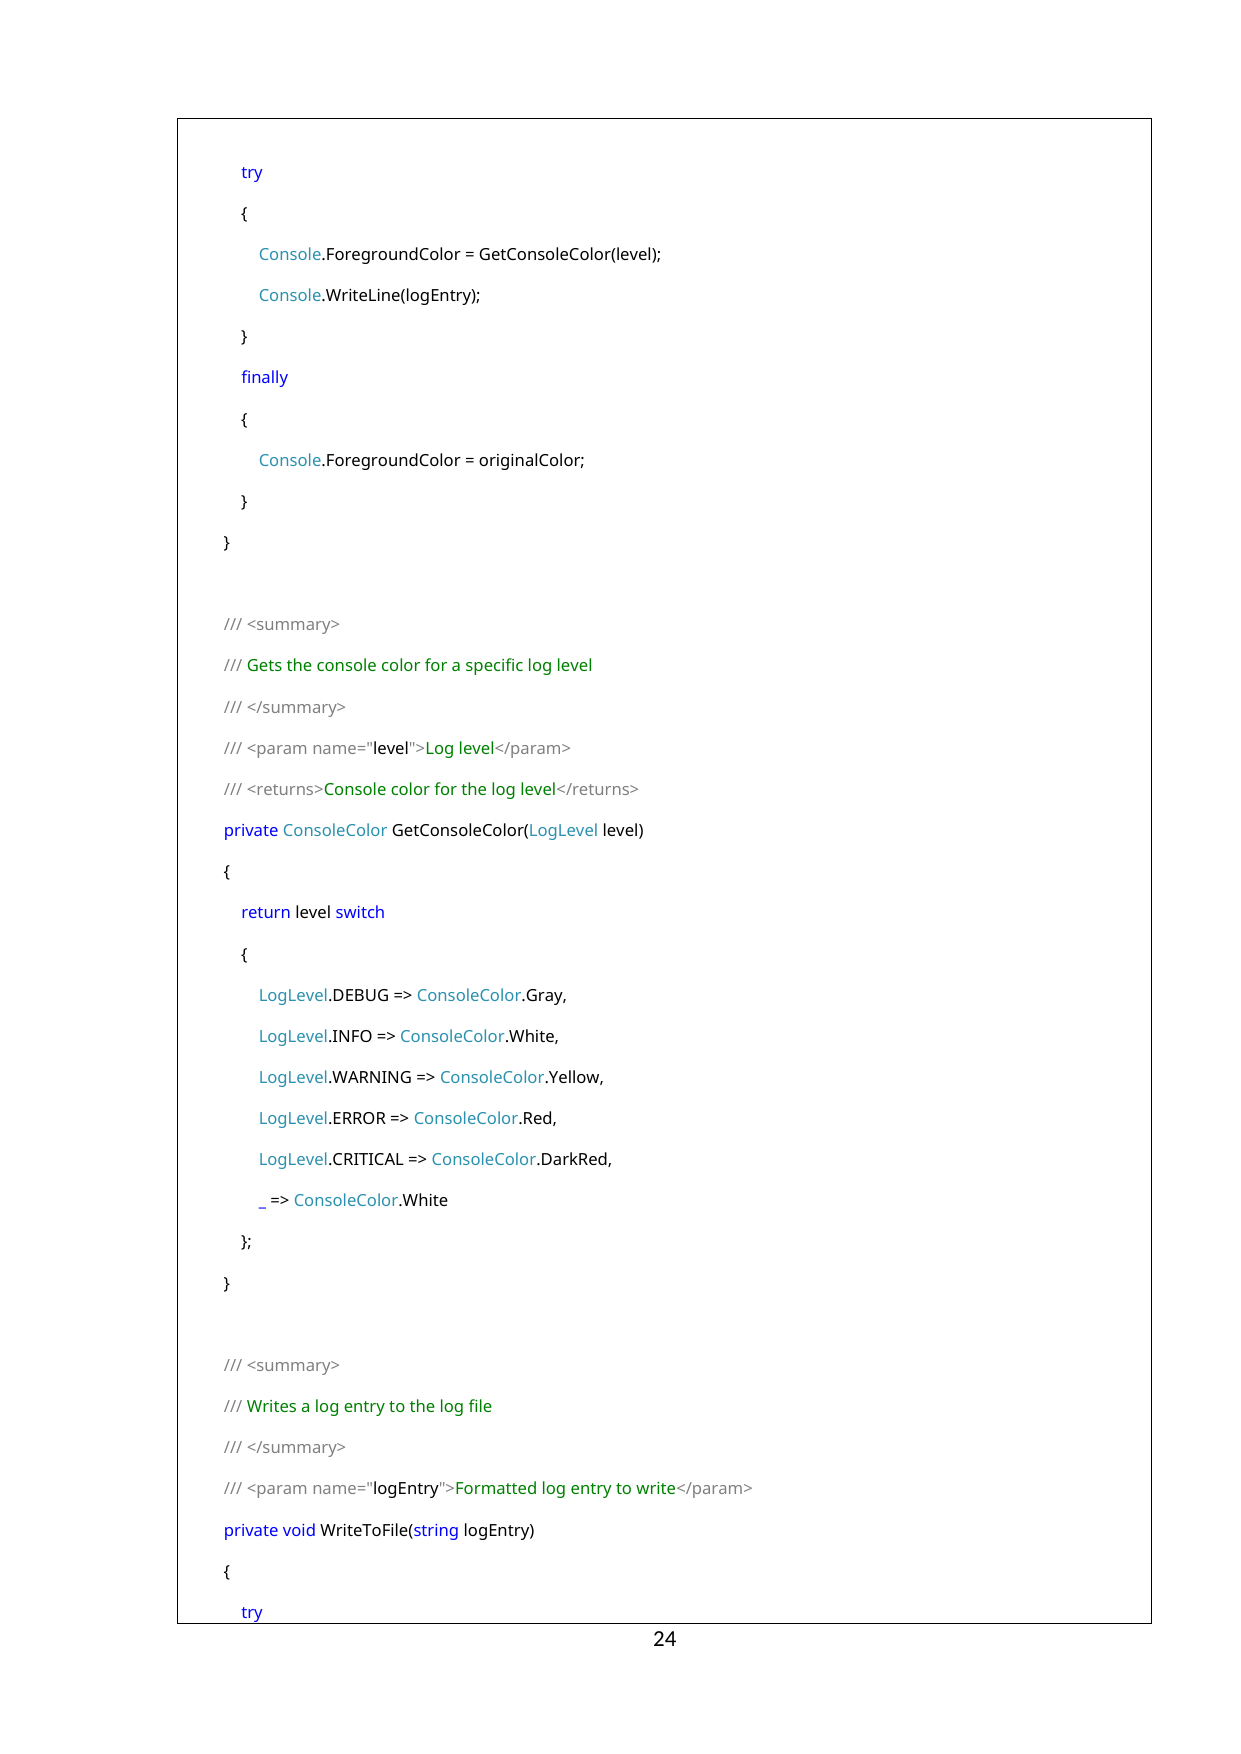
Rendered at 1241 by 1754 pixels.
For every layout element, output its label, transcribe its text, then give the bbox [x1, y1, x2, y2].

table_header try { Console.ForegroundColor = GetConsoleColor(level); Console.WriteLine(logEntry); } finally { Console.ForegroundColor = originalColor; } } /// <summary> /// Gets the console color for a specific log level /// </summary> /// <param name="level">Log level</param> /// <returns>Console color for the log level</returns> private ConsoleColor GetConsoleColor(LogLevel level) { return level switch { LogLevel.DEBUG => ConsoleColor.Gray, LogLevel.INFO => ConsoleColor.White, LogLevel.WARNING => ConsoleColor.Yellow, LogLevel.ERROR => ConsoleColor.Red, LogLevel.CRITICAL => ConsoleColor.DarkRed, _ => ConsoleColor.White }; } /// <summary> /// Writes a log entry to the log file /// </summary> /// <param name="logEntry">Formatted log entry to write</param> private void WriteToFile(string logEntry) { try [178, 119, 1151, 1623]
